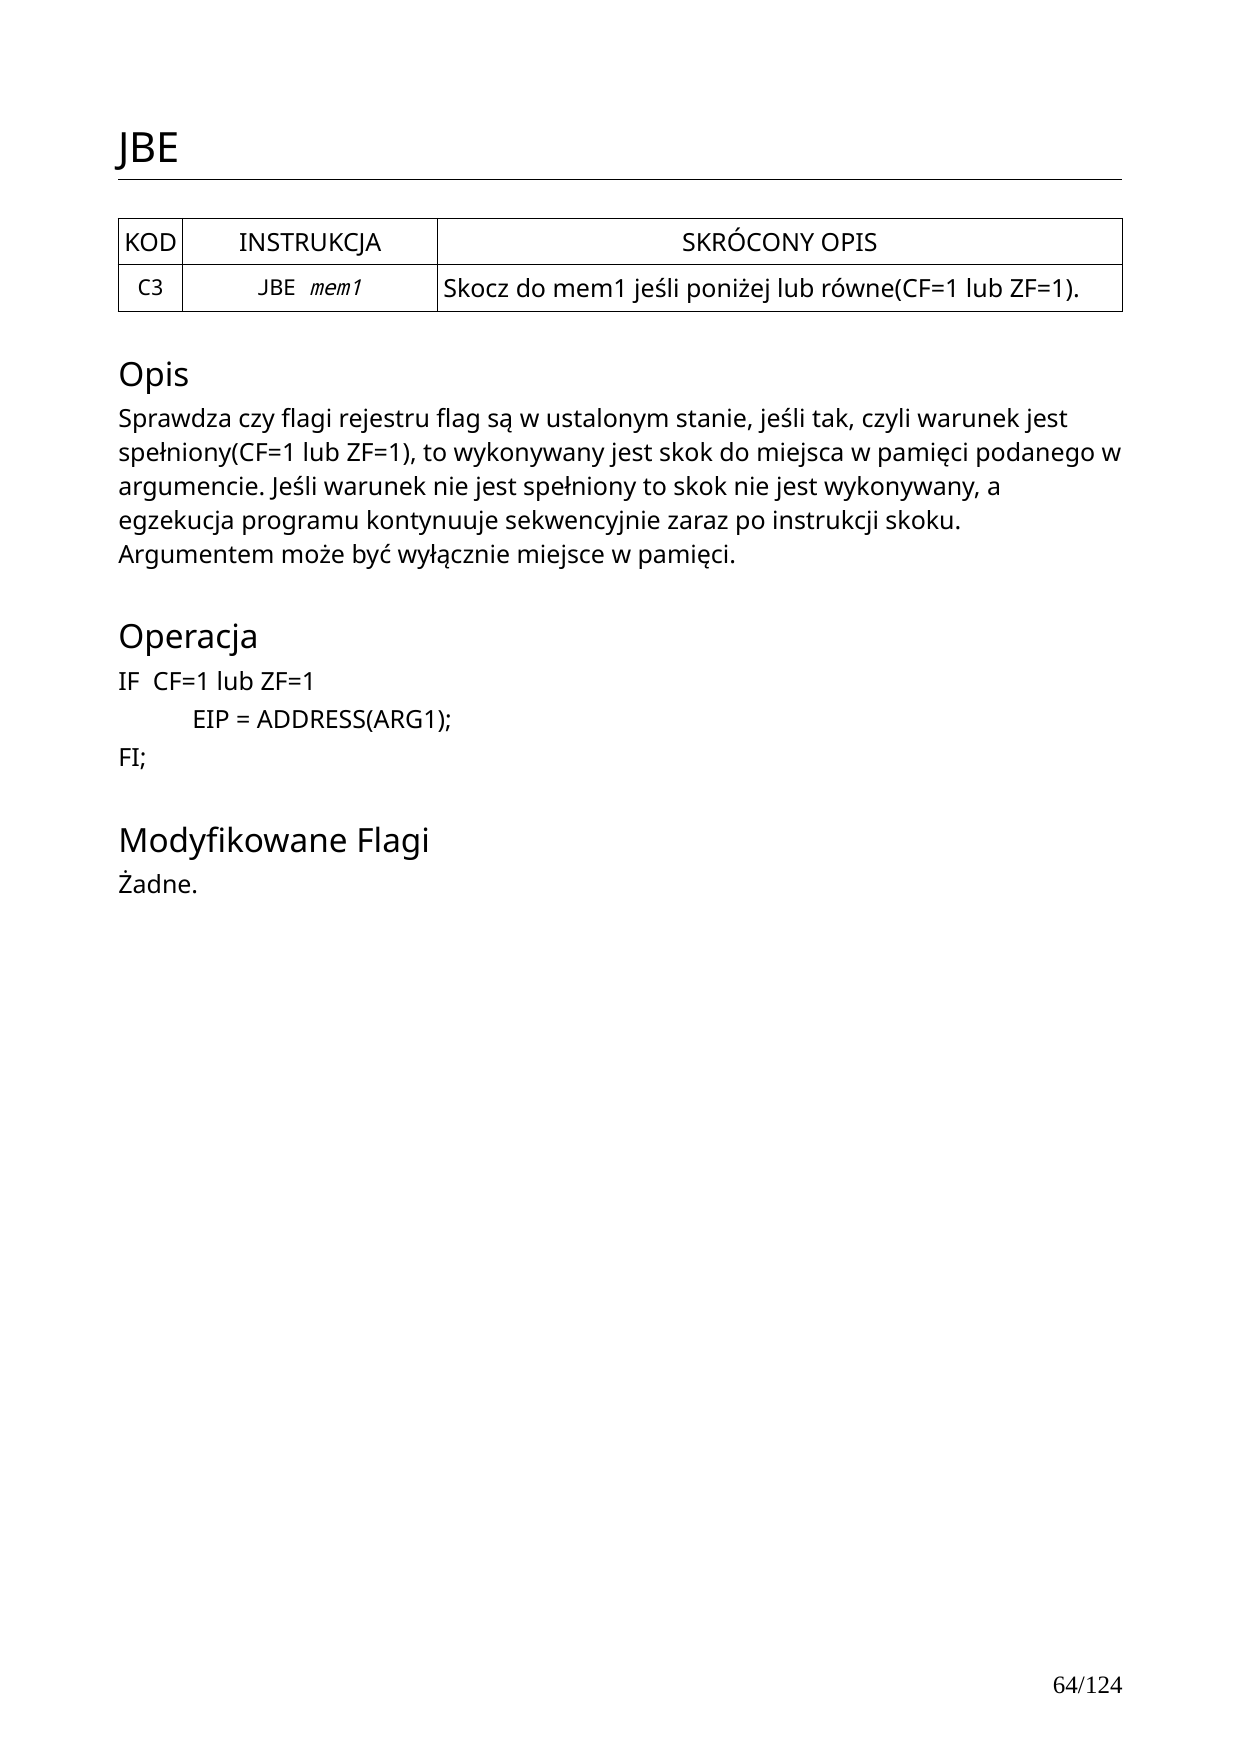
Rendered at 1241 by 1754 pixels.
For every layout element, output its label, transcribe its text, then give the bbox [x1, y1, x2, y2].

text Sprawdza czy flagi rejestru flag są w ustalonym stanie, jeśli tak, czyli warunek jest spełniony(CF=1 lub ZF=1), to wykonywany jest skok do miejsca w pamięci podanego w argumencie. Jeśli warunek nie jest spełniony to skok nie jest wykonywany, a egzekucja programu kontynuuje sekwencyjnie zaraz po instrukcji skoku. Argumentem może być wyłącznie miejsce w pamięci. [118, 400, 1122, 575]
text EIP = ADDRESS(ARG1); [118, 702, 1122, 740]
table_header KOD [119, 219, 182, 264]
text Operacja [118, 613, 1122, 663]
table_cell JBE mem1 [183, 265, 437, 311]
text Opis [118, 350, 1122, 400]
table_cell C3 [119, 265, 182, 311]
text JBE [118, 118, 1122, 179]
text Modyfikowane Flagi [118, 817, 1122, 867]
text Żadne. [118, 867, 1122, 905]
table_header SKRÓCONY OPIS [438, 219, 1122, 264]
text IF CF=1 lub ZF=1 [118, 663, 1122, 702]
text FI; [118, 740, 1122, 778]
table_cell Skocz do mem1 jeśli poniżej lub równe(CF=1 lub ZF=1). [438, 265, 1122, 311]
table_header INSTRUKCJA [183, 219, 437, 264]
